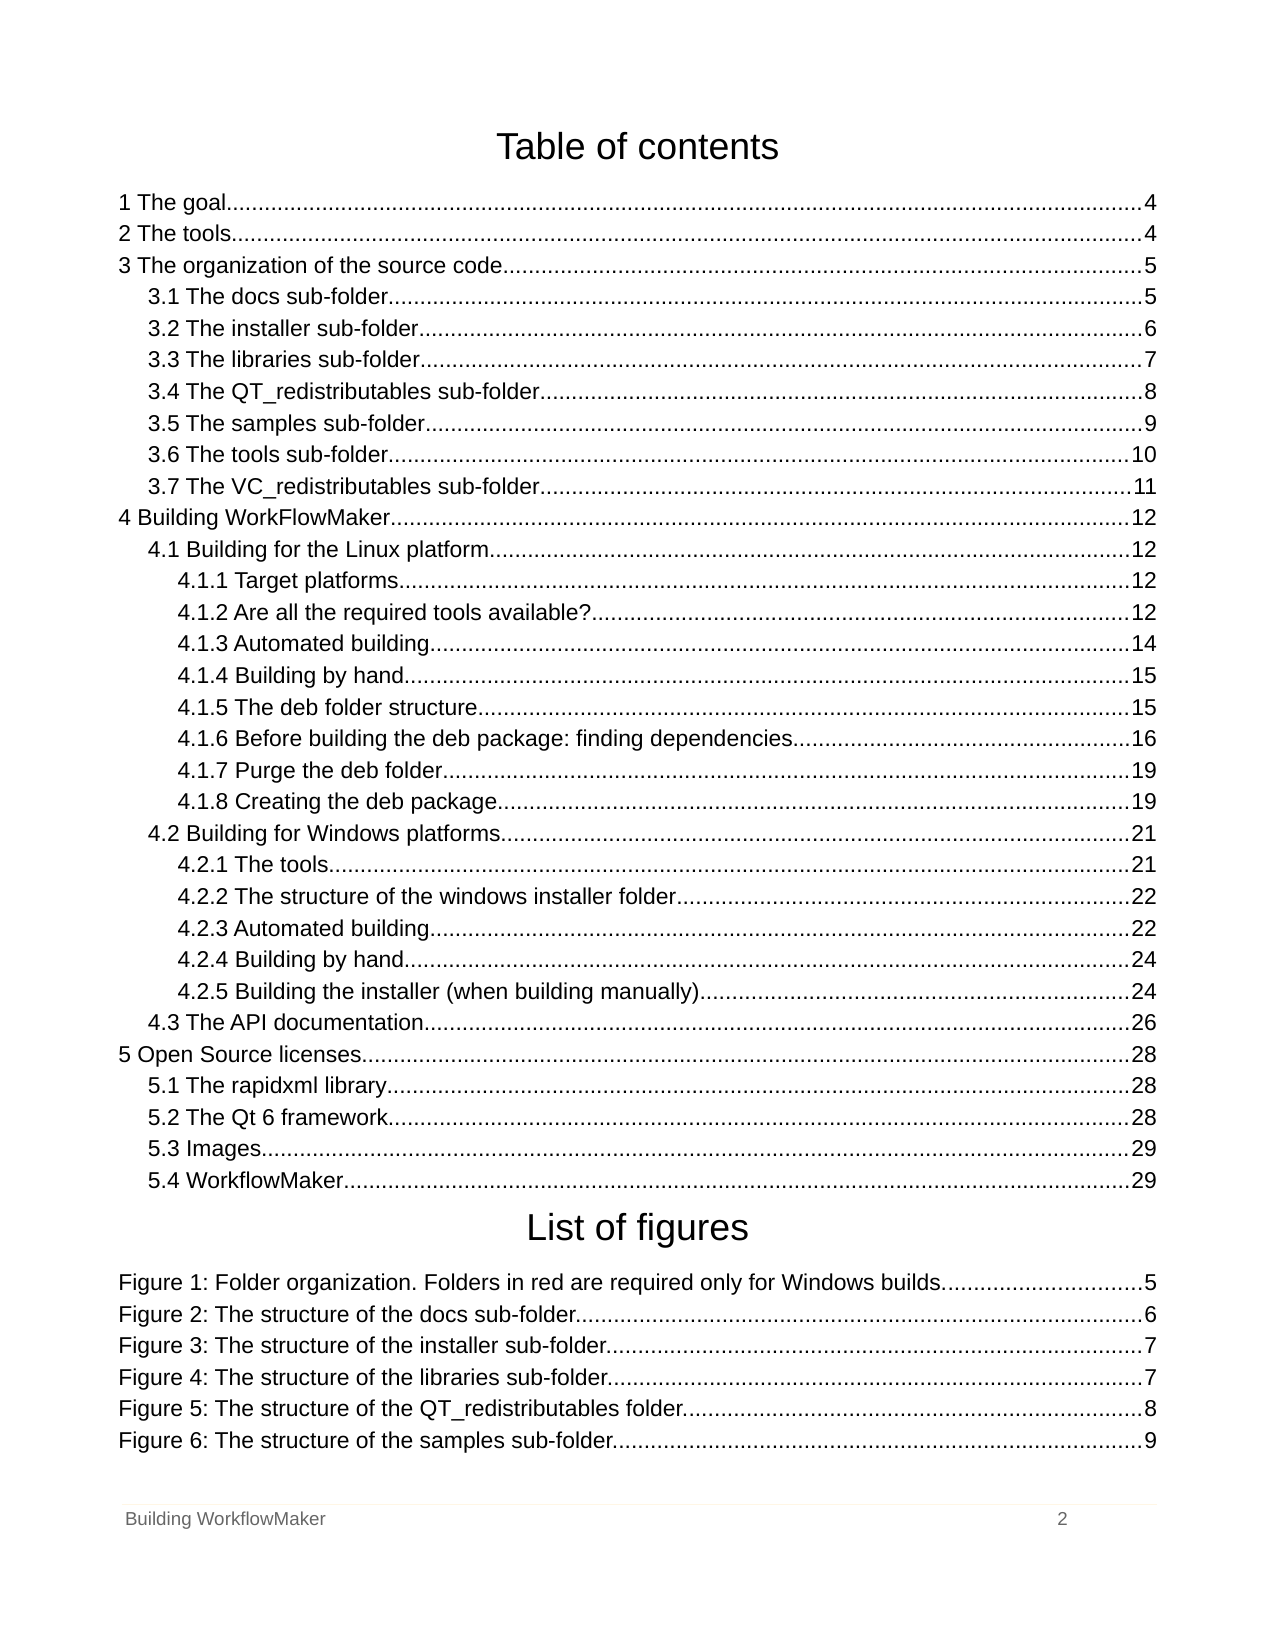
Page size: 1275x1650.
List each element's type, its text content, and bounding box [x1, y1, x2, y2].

text Figure 5: The structure of the QT_redistributables folder. 8 [118, 1395, 1157, 1422]
text 4.1.6 Before building the deb package: finding dependencies 16 [177, 725, 1157, 751]
text Figure 3: The structure of the installer sub-folder. 7 [118, 1332, 1157, 1358]
text 4.2.5 Building the installer (when building manually) 24 [177, 978, 1157, 1004]
text Figure 1: Folder organization. Folders in red are required only for Windows builds. 5 [118, 1269, 1157, 1295]
text 4.2.4 Building by hand 24 [177, 946, 1157, 972]
text 4.2.1 The tools 21 [177, 851, 1157, 878]
text 4.1.8 Creating the deb package 19 [177, 788, 1157, 814]
subtitle Table of contents [118, 124, 1157, 167]
text 3.6 The tools sub-folder 10 [148, 441, 1157, 467]
text 4.1.1 Target platforms 12 [177, 567, 1157, 594]
text 4.1.3 Automated building 14 [177, 630, 1157, 657]
text 3.7 The VC_redistributables sub-folder 11 [148, 473, 1157, 499]
text 5.4 WorkflowMaker 29 [148, 1167, 1157, 1193]
text 3.5 The samples sub-folder 9 [148, 409, 1157, 436]
text 5 Open Source licenses 28 [118, 1041, 1157, 1067]
text 3.2 The installer sub-folder 6 [148, 315, 1157, 341]
text 4.2 Building for Windows platforms 21 [148, 820, 1157, 846]
text 4.1.5 The deb folder structure 15 [177, 693, 1157, 720]
text Figure 4: The structure of the libraries sub-folder. 7 [118, 1364, 1157, 1390]
text 4.2.2 The structure of the windows installer folder 22 [177, 883, 1157, 909]
text 5.3 Images 29 [148, 1135, 1157, 1162]
subtitle List of figures [118, 1205, 1157, 1248]
text 4.1 Building for the Linux platform 12 [148, 536, 1157, 562]
text 4.3 The API documentation 26 [148, 1009, 1157, 1036]
text 2 The tools 4 [118, 220, 1157, 246]
text 4.1.7 Purge the deb folder 19 [177, 757, 1157, 783]
text 3.3 The libraries sub-folder 7 [148, 346, 1157, 373]
text 3 The organization of the source code 5 [118, 252, 1157, 278]
text 1 The goal 4 [118, 188, 1157, 215]
text 5.2 The Qt 6 framework 28 [148, 1104, 1157, 1130]
text 4.2.3 Automated building 22 [177, 914, 1157, 941]
text 4 Building WorkFlowMaker 12 [118, 504, 1157, 531]
text 3.1 The docs sub-folder 5 [148, 283, 1157, 309]
text Figure 2: The structure of the docs sub-folder. 6 [118, 1301, 1157, 1327]
text 5.1 The rapidxml library 28 [148, 1072, 1157, 1099]
text Figure 6: The structure of the samples sub-folder. 9 [118, 1427, 1157, 1453]
text 3.4 The QT_redistributables sub-folder 8 [148, 378, 1157, 404]
text 4.1.2 Are all the required tools available? 12 [177, 599, 1157, 625]
text 4.1.4 Building by hand 15 [177, 662, 1157, 688]
